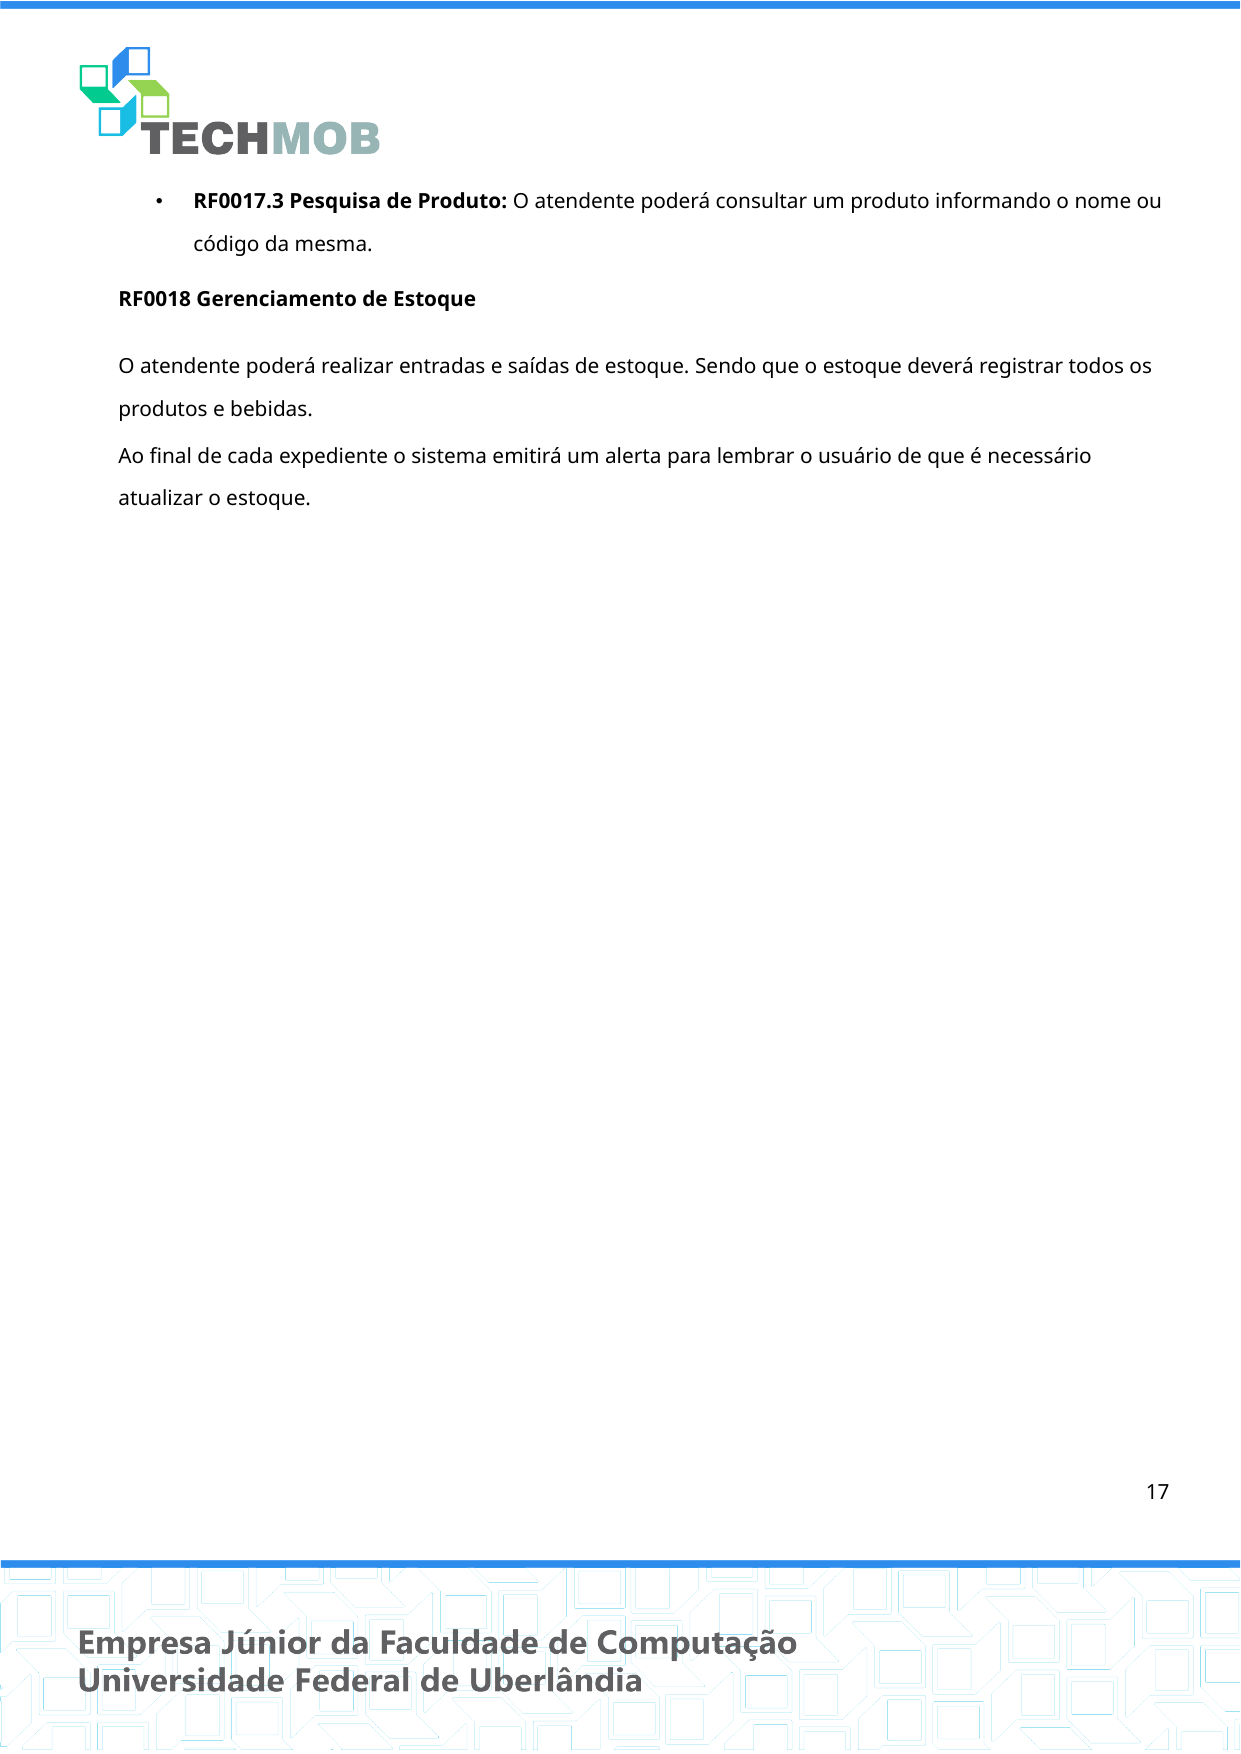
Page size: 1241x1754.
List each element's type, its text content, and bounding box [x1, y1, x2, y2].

subtitle RF0018 Gerenciamento de Estoque [118, 284, 1169, 312]
list RF0017.3 Pesquisa de Produto: O atendente poderá consultar um produto informando o nome ou código da mesma. [156, 186, 1169, 257]
picture [0, 1560, 1241, 1750]
text Ao final de cada expediente o sistema emitirá um alerta para lembrar o usuário de que é necessário atualizar o estoque. [118, 441, 1169, 512]
text O atendente poderá realizar entradas e saídas de estoque. Sendo que o estoque deverá registrar todos os produtos e bebidas. [118, 351, 1169, 422]
picture [0, 1, 1241, 155]
